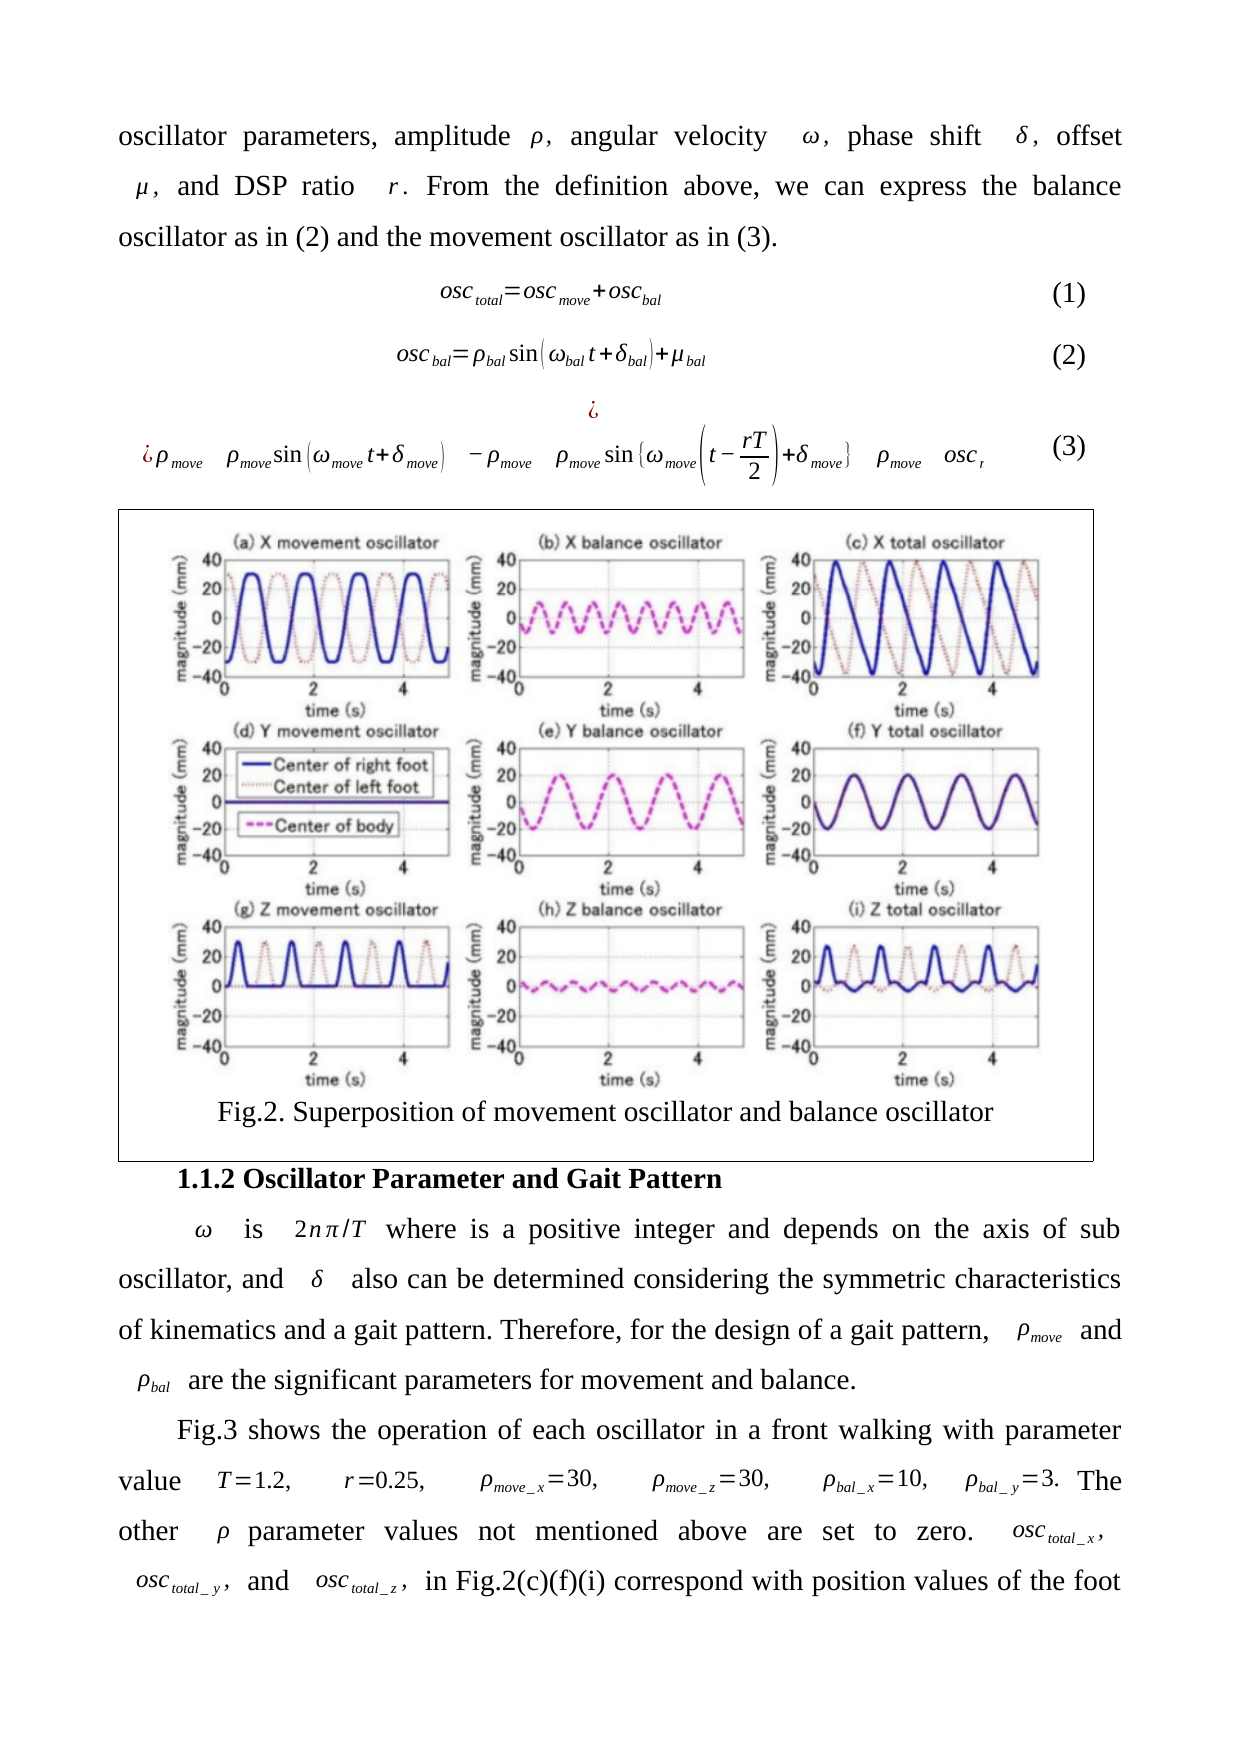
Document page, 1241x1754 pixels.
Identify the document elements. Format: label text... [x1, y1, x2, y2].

table_cell (3) [983, 394, 1092, 509]
text The total foot trajectory of a humanoid can be expressed by the superposition of the movement oscillator and balance oscillator as in (1). Whereas the balance oscillator activates in the entire walking period the movement oscillator is restrained during Double Support Phase (DSP). We define the oscillator parameters, amplitudeangular velocity phase shift offset and DSP ratio From the definition above, we can express the balance oscillator as in (2) and the movement oscillator as in (3). [118, 118, 1122, 252]
text 1.1.2 Oscillator Parameter and Gait Pattern [118, 552, 1122, 1194]
table_header (1) [983, 269, 1092, 329]
text Fig.2. Superposition of movement oscillator and balance oscillator [119, 522, 1092, 1127]
text Fig.3 shows the operation of each oscillator in a front walking with parameter value The other parameter values not mentioned above are set to zero. and in Fig.2(c)(f)(i) correspond with position values of the foot trajectory. [118, 1412, 1122, 1597]
text is where is a positive integer and depends on the axis of sub oscillator, and also can be determined considering the symmetric characteristics of kinematics and a gait pattern. Therefore, for the design of a gait pattern, and are the significant parameters for movement and balance. [118, 1211, 1122, 1396]
table_cell (2) [983, 329, 1092, 394]
picture [157, 521, 1053, 1094]
table_cell [118, 394, 983, 509]
table_cell [118, 329, 983, 394]
table_header [118, 269, 983, 329]
